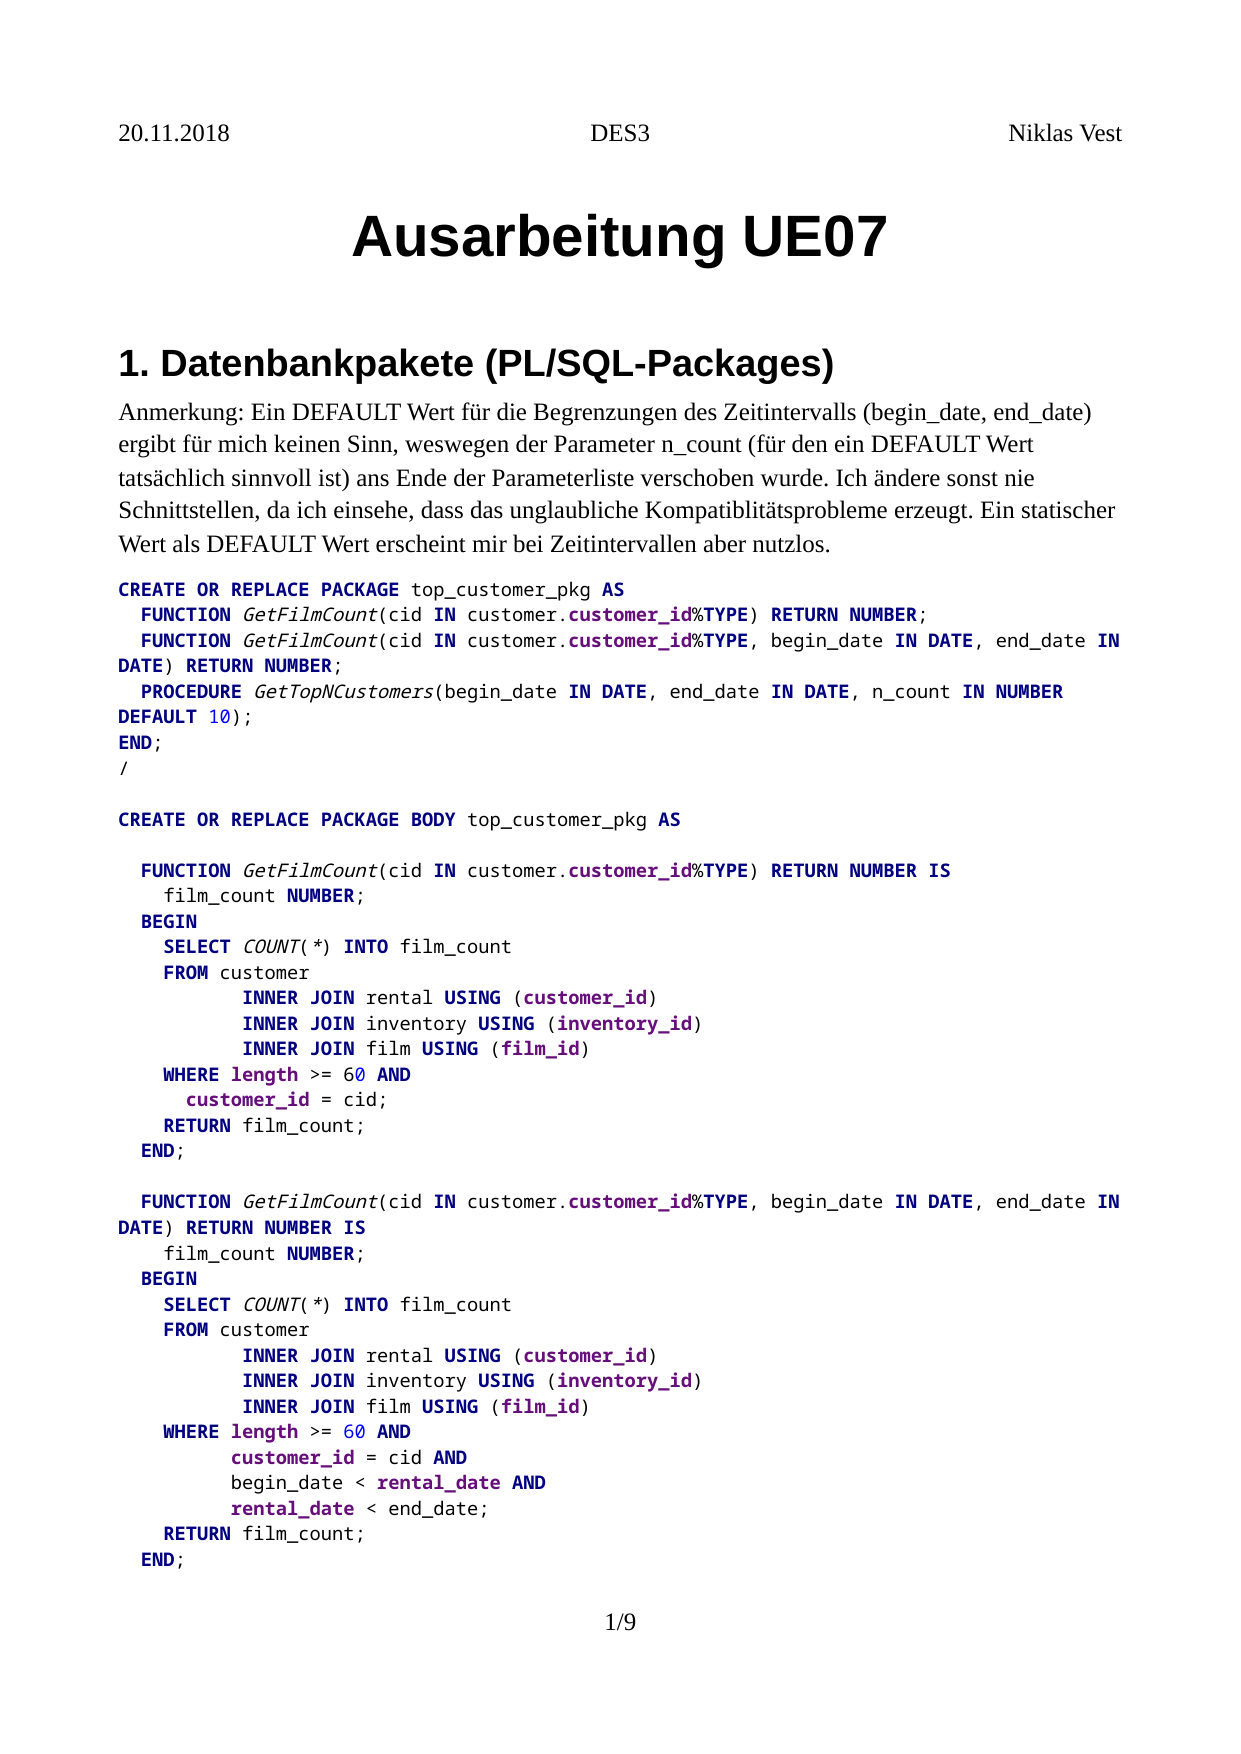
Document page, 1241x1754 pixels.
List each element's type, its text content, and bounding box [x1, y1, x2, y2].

text FUNCTION GetFilmCount(cid IN customer.customer_id%TYPE) RETURN NUMBER IS [118, 857, 1122, 882]
text PROCEDURE GetTopNCustomers(begin_date IN DATE, end_date IN DATE, n_count IN NUMBER DEFAULT 10); [118, 678, 1122, 729]
text customer_id = cid; [118, 1087, 1122, 1112]
text SELECT COUNT(*) INTO film_count [118, 933, 1122, 959]
text END; [118, 1546, 1122, 1572]
text FUNCTION GetFilmCount(cid IN customer.customer_id%TYPE, begin_date IN DATE, end_date IN DATE) RETURN NUMBER IS [118, 1189, 1122, 1240]
text BEGIN [118, 1265, 1122, 1291]
text RETURN film_count; [118, 1521, 1122, 1546]
text RETURN film_count; [118, 1112, 1122, 1138]
text CREATE OR REPLACE PACKAGE BODY top_customer_pkg AS [118, 806, 1122, 831]
text begin_date < rental_date AND [118, 1469, 1122, 1495]
text INNER JOIN film USING (film_id) [118, 1393, 1122, 1418]
text CREATE OR REPLACE PACKAGE top_customer_pkg AS [118, 576, 1122, 602]
text film_count NUMBER; [118, 1240, 1122, 1265]
text FROM customer [118, 959, 1122, 984]
text customer_id = cid AND [118, 1444, 1122, 1469]
text FUNCTION GetFilmCount(cid IN customer.customer_id%TYPE) RETURN NUMBER; [118, 602, 1122, 627]
text INNER JOIN inventory USING (inventory_id) [118, 1010, 1122, 1036]
text WHERE length >= 60 AND [118, 1061, 1122, 1087]
text / [118, 755, 1122, 780]
text END; [118, 1138, 1122, 1163]
text Anmerkung: Ein DEFAULT Wert für die Begrenzungen des Zeitintervalls (begin_date, end_date) ergibt für mich keinen Sinn, weswegen der Parameter n_count (für den ein DEFAULT Wert tatsächlich sinnvoll ist) ans Ende der Parameterliste verschoben wurde. Ich ändere sonst nie Schnittstellen, da ich einsehe, dass das unglaubliche Kompatiblitätsprobleme erzeugt. Ein statischer Wert als DEFAULT Wert erscheint mir bei Zeitintervallen aber nutzlos. [118, 397, 1122, 557]
subtitle 1. Datenbankpakete (PL/SQL-Packages) [118, 341, 1122, 384]
text WHERE length >= 60 AND [118, 1418, 1122, 1444]
text SELECT COUNT(*) INTO film_count [118, 1291, 1122, 1316]
text FUNCTION GetFilmCount(cid IN customer.customer_id%TYPE, begin_date IN DATE, end_date IN DATE) RETURN NUMBER; [118, 627, 1122, 678]
text INNER JOIN film USING (film_id) [118, 1036, 1122, 1061]
text END; [118, 729, 1122, 755]
text BEGIN [118, 908, 1122, 933]
text INNER JOIN rental USING (customer_id) [118, 984, 1122, 1010]
text INNER JOIN rental USING (customer_id) [118, 1342, 1122, 1367]
text rental_date < end_date; [118, 1495, 1122, 1521]
text film_count NUMBER; [118, 882, 1122, 908]
text INNER JOIN inventory USING (inventory_id) [118, 1367, 1122, 1393]
text FROM customer [118, 1316, 1122, 1342]
title Ausarbeitung UE07 [118, 201, 1122, 268]
